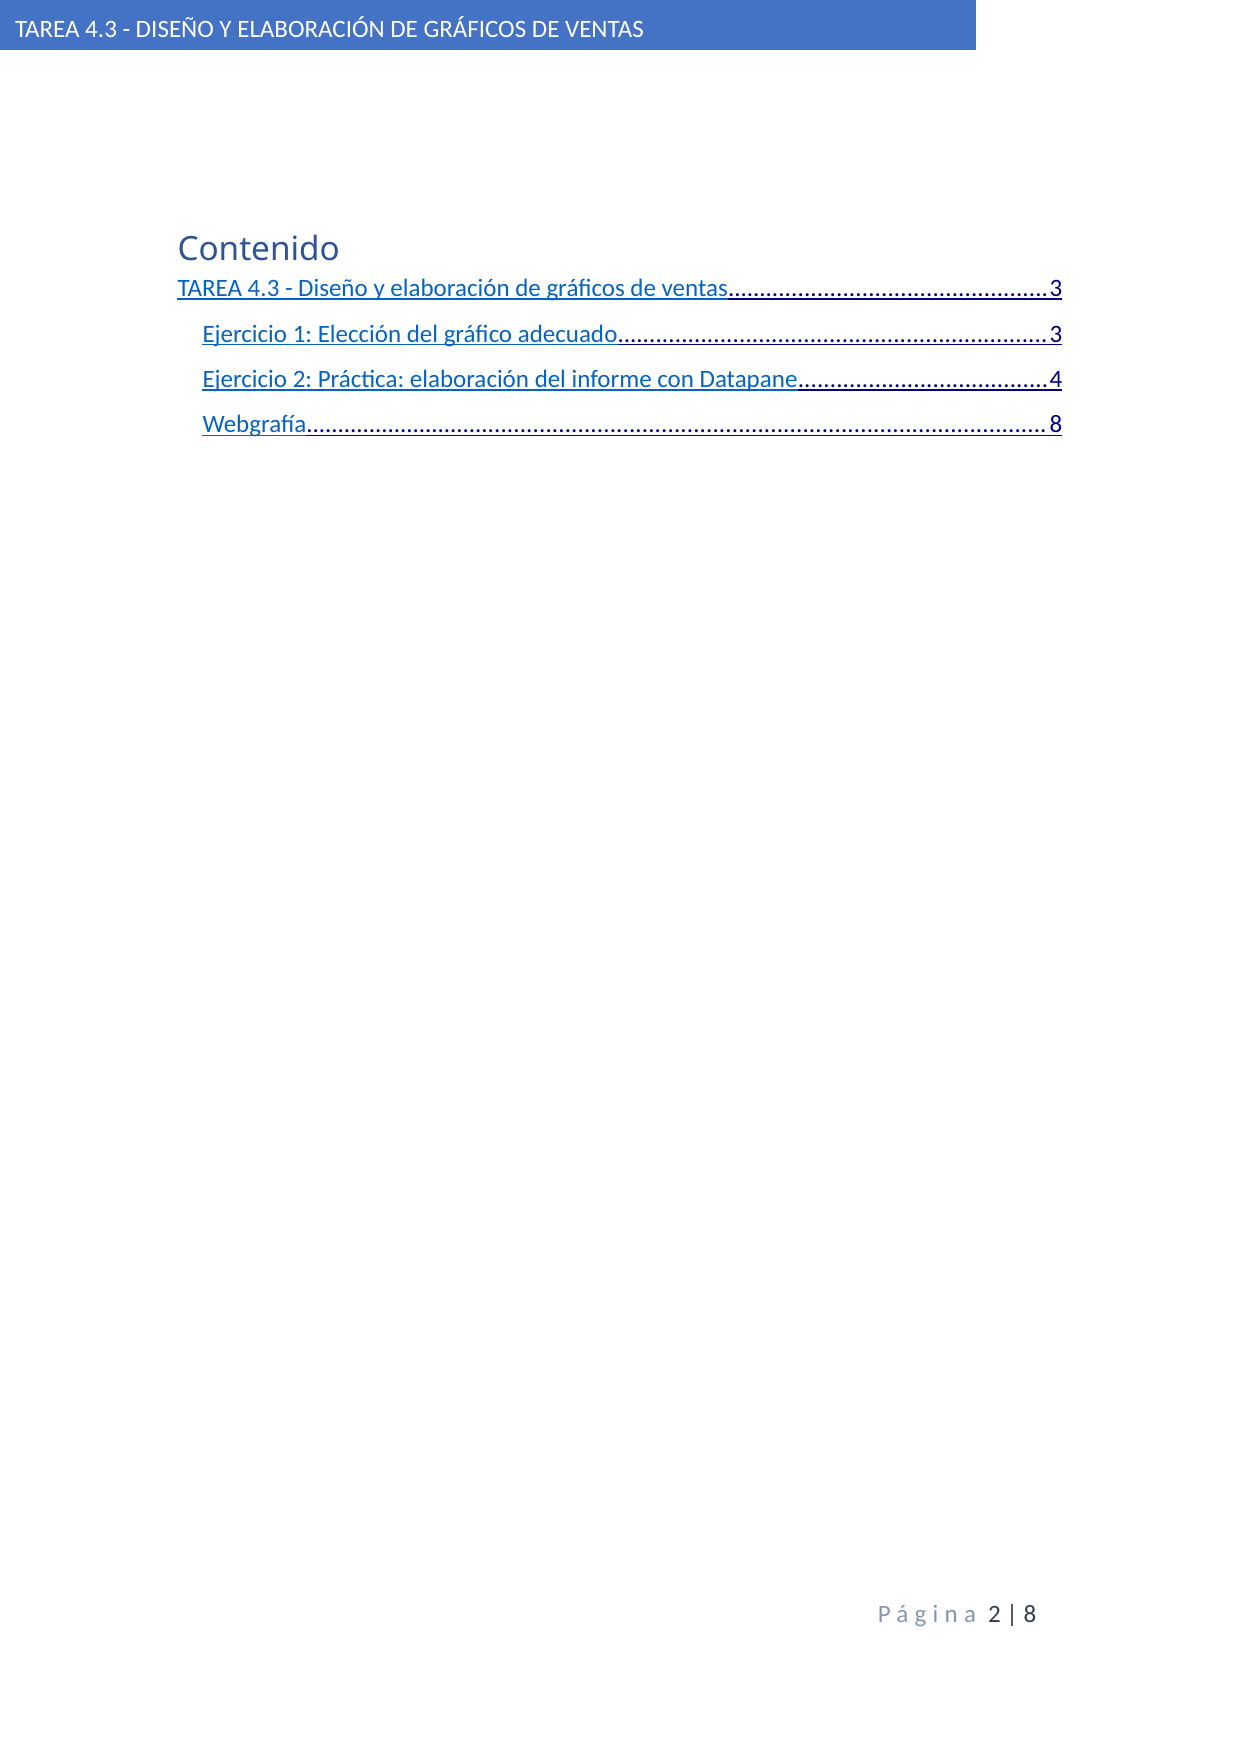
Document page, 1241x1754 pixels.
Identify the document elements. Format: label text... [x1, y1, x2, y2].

text Ejercicio 2: Práctica: elaboración del informe con Datapane 4 [202, 363, 1063, 394]
text Ejercicio 1: Elección del gráfico adecuado 3 [202, 318, 1063, 348]
text TAREA 4.3 - Diseño y elaboración de gráficos de ventas 3 [177, 272, 1063, 303]
text Contenido [177, 224, 1063, 270]
text Webgrafía 8 [202, 409, 1063, 439]
